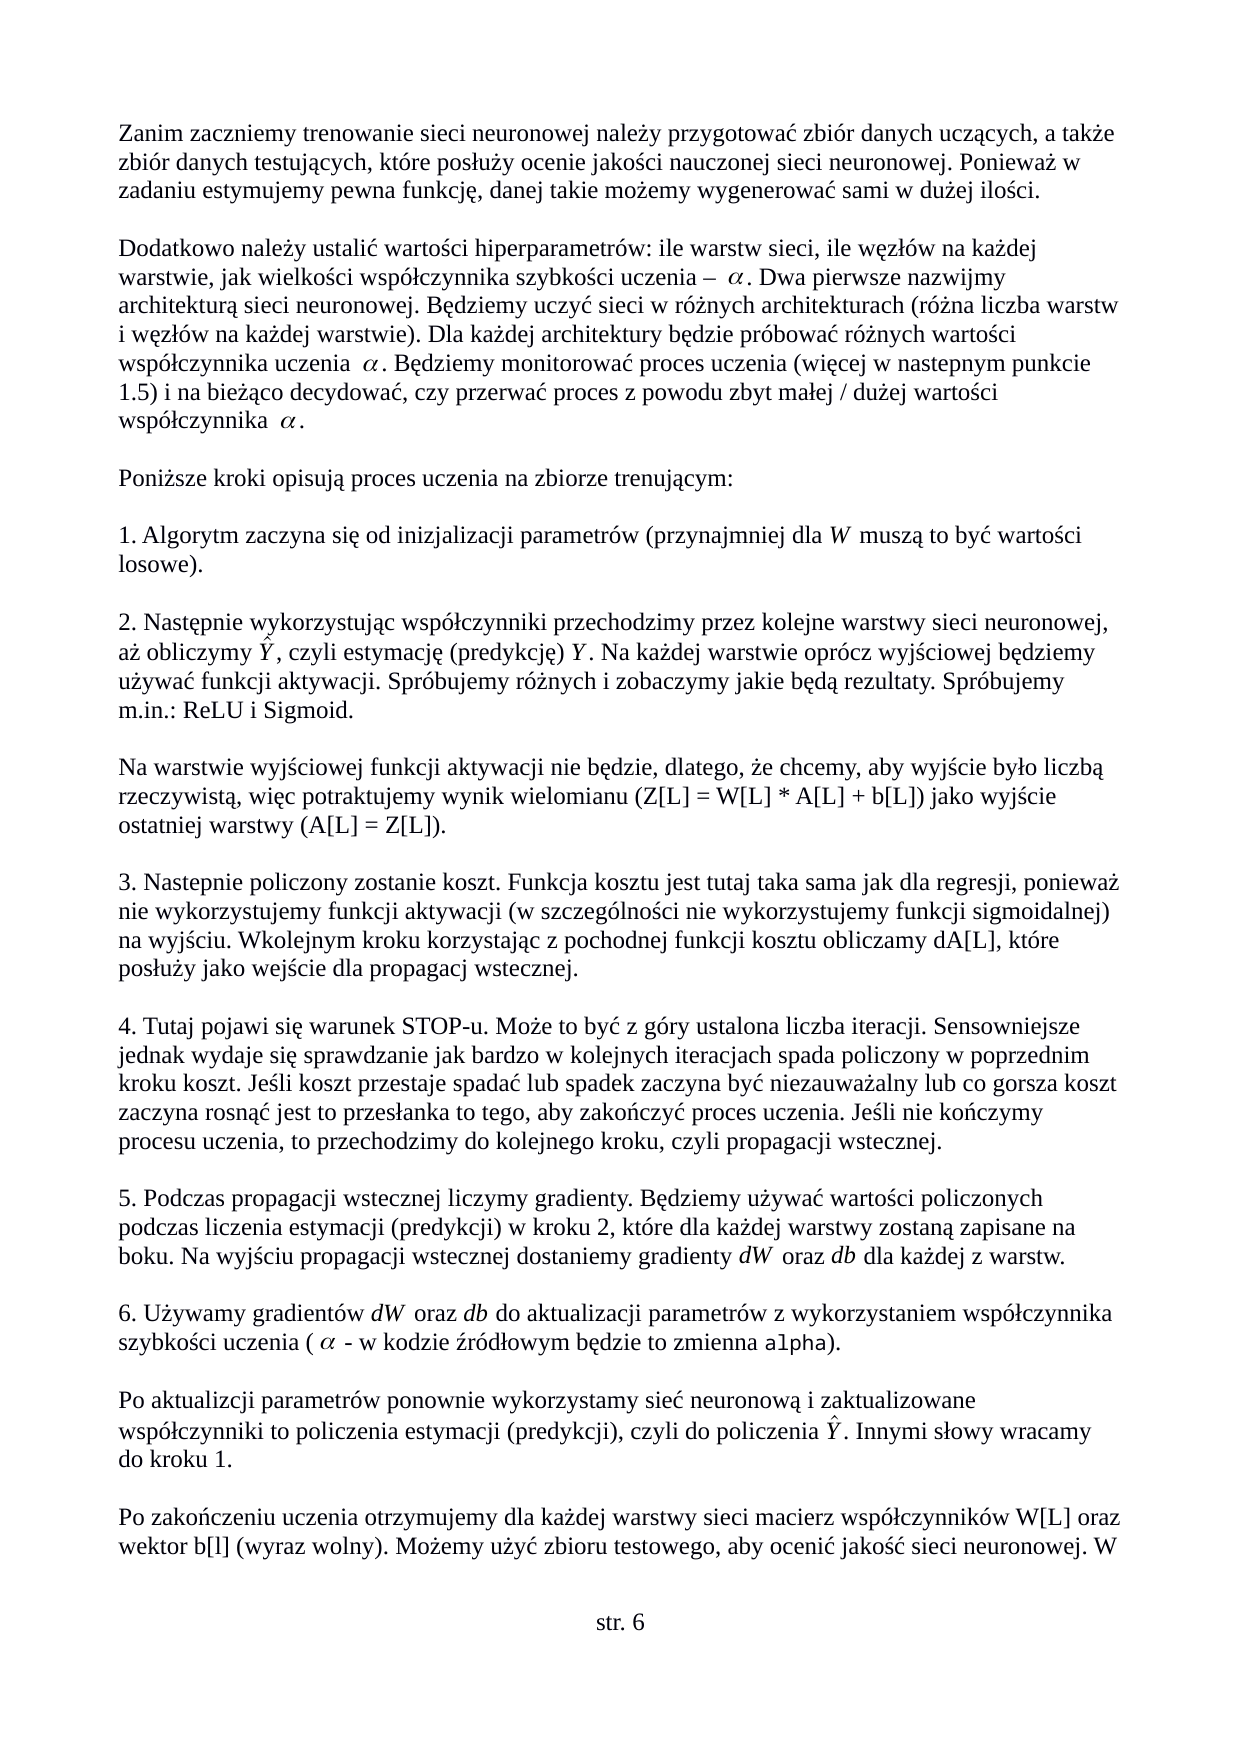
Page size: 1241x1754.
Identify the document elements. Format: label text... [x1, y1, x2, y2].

text 2. Następnie wykorzystując współczynniki przechodzimy przez kolejne warstwy sieci neuronowej, aż obliczymy , czyli estymację (predykcję) . Na każdej warstwie oprócz wyjściowej będziemy używać funkcji aktywacji. Spróbujemy różnych i zobaczymy jakie będą rezultaty. Spróbujemy m.in.: ReLU i Sigmoid. [118, 607, 1122, 723]
text Zanim zaczniemy trenowanie sieci neuronowej należy przygotować zbiór danych uczących, a także zbiór danych testujących, które posłuży ocenie jakości nauczonej sieci neuronowej. Ponieważ w zadaniu estymujemy pewna funkcję, danej takie możemy wygenerować sami w dużej ilości. [118, 118, 1122, 204]
text 3. Nastepnie policzony zostanie koszt. Funkcja kosztu jest tutaj taka sama jak dla regresji, ponieważ nie wykorzystujemy funkcji aktywacji (w szczególności nie wykorzystujemy funkcji sigmoidalnej) na wyjściu. Wkolejnym kroku korzystając z pochodnej funkcji kosztu obliczamy dA[L], które posłuży jako wejście dla propagacj wstecznej. [118, 867, 1122, 982]
text Poniższe kroki opisują proces uczenia na zbiorze trenującym: [118, 463, 1122, 492]
text Po zakończeniu uczenia otrzymujemy dla każdej warstwy sieci macierz współczynników W[L] oraz wektor b[l] (wyraz wolny). Możemy użyć zbioru testowego, aby ocenić jakość sieci neuronowej. W [118, 1502, 1122, 1559]
text 6. Używamy gradientów oraz do aktualizacji parametrów z wykorzystaniem współczynnika szybkości uczenia ( - w kodzie źródłowym będzie to zmienna alpha). [118, 1298, 1122, 1357]
text 1. Algorytm zaczyna się od inizjalizacji parametrów (przynajmniej dla muszą to być wartości losowe). [118, 521, 1122, 578]
text Na warstwie wyjściowej funkcji aktywacji nie będzie, dlatego, że chcemy, aby wyjście było liczbą rzeczywistą, więc potraktujemy wynik wielomianu (Z[L] = W[L] * A[L] + b[L]) jako wyjście ostatniej warstwy (A[L] = Z[L]). [118, 752, 1122, 838]
text 5. Podczas propagacji wstecznej liczymy gradienty. Będziemy używać wartości policzonych podczas liczenia estymacji (predykcji) w kroku 2, które dla każdej warstwy zostaną zapisane na boku. Na wyjściu propagacji wstecznej dostaniemy gradienty oraz dla każdej z warstw. [118, 1183, 1122, 1270]
text 4. Tutaj pojawi się warunek STOP-u. Może to być z góry ustalona liczba iteracji. Sensowniejsze jednak wydaje się sprawdzanie jak bardzo w kolejnych iteracjach spada policzony w poprzednim kroku koszt. Jeśli koszt przestaje spadać lub spadek zaczyna być niezauważalny lub co gorsza koszt zaczyna rosnąć jest to przesłanka to tego, aby zakończyć proces uczenia. Jeśli nie kończymy procesu uczenia, to przechodzimy do kolejnego kroku, czyli propagacji wstecznej. [118, 1011, 1122, 1155]
text Dodatkowo należy ustalić wartości hiperparametrów: ile warstw sieci, ile węzłów na każdej warstwie, jak wielkości współczynnika szybkości uczenia – . Dwa pierwsze nazwijmy architekturą sieci neuronowej. Będziemy uczyć sieci w różnych architekturach (różna liczba warstw i węzłów na każdej warstwie). Dla każdej architektury będzie próbować różnych wartości współczynnika uczenia . Będziemy monitorować proces uczenia (więcej w nastepnym punkcie 1.5) i na bieżąco decydować, czy przerwać proces z powodu zbyt małej / dużej wartości współczynnika . [118, 233, 1122, 434]
text Po aktualizcji parametrów ponownie wykorzystamy sieć neuronową i zaktualizowane współczynniki to policzenia estymacji (predykcji), czyli do policzenia . Innymi słowy wracamy do kroku 1. [118, 1385, 1122, 1473]
